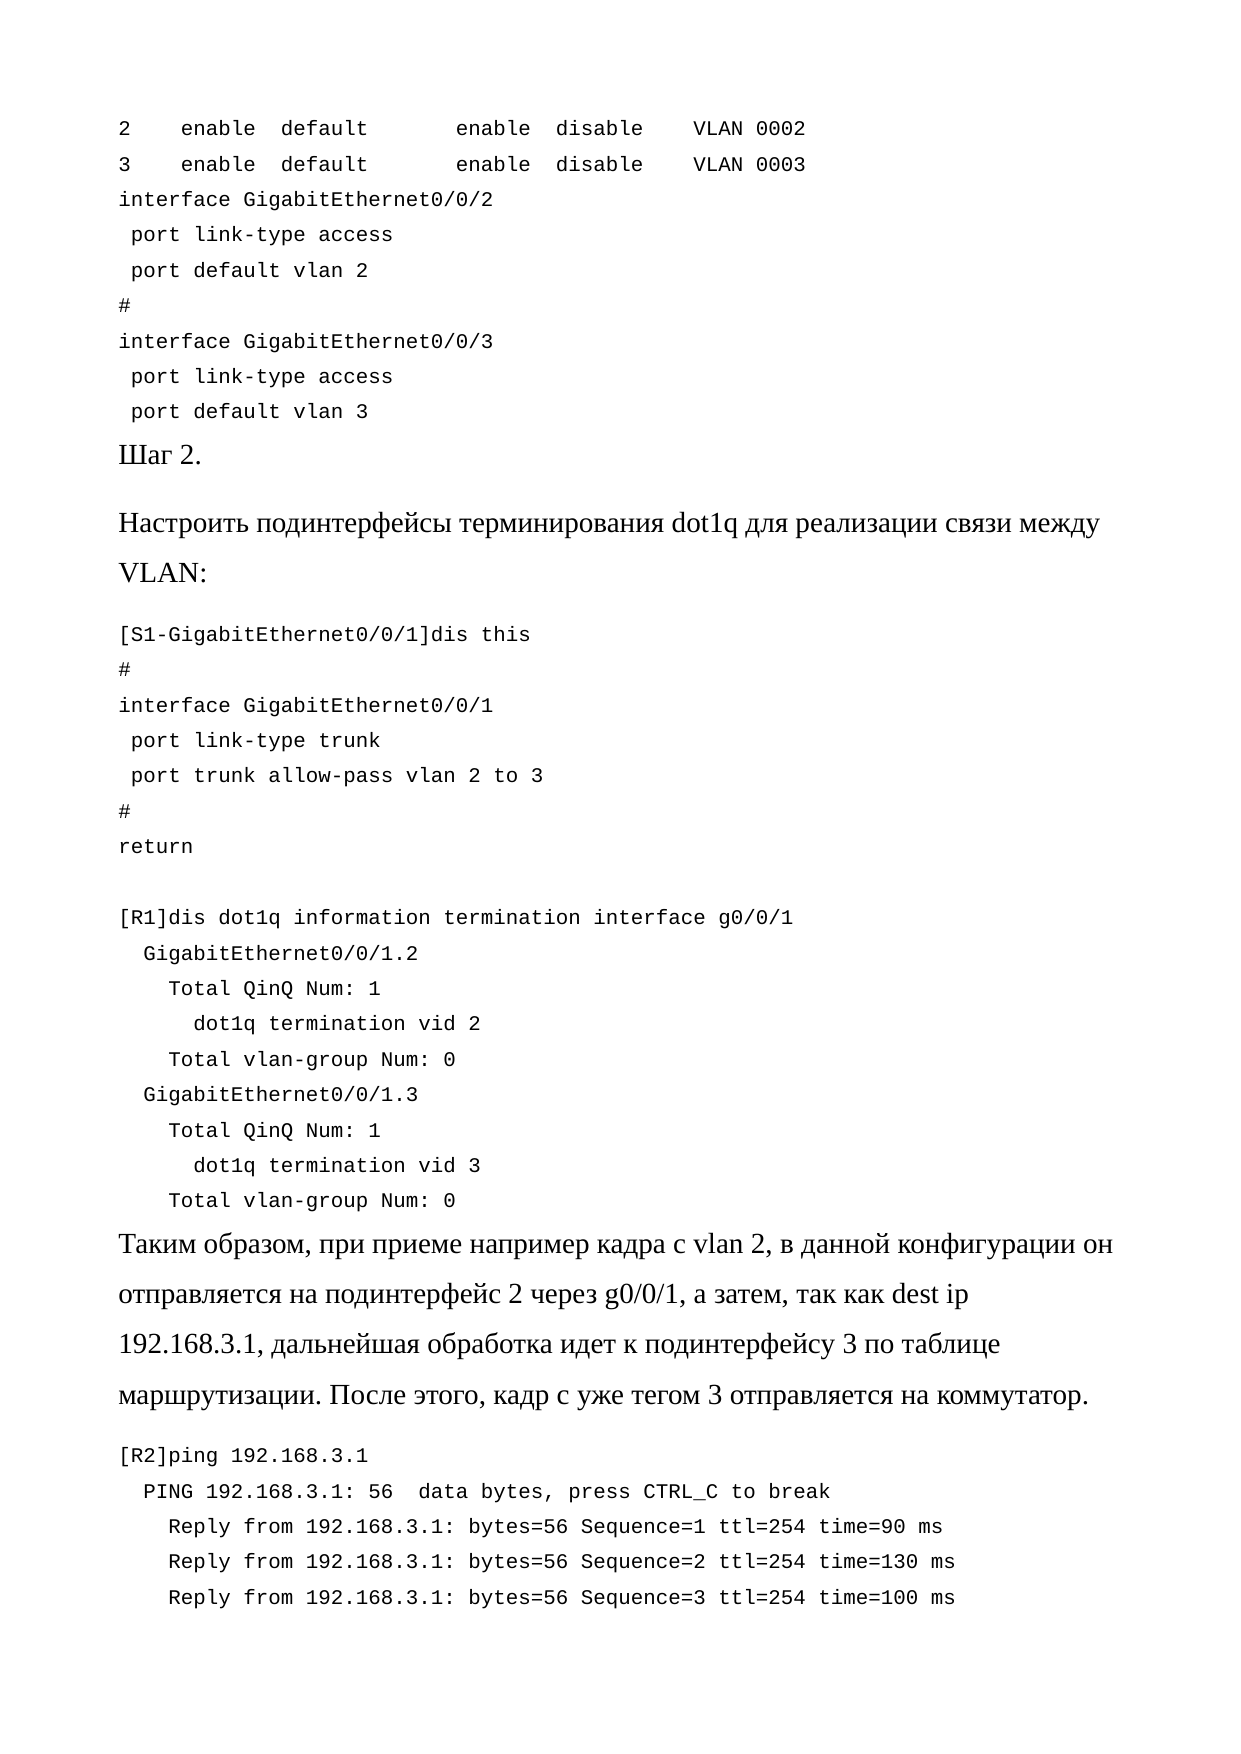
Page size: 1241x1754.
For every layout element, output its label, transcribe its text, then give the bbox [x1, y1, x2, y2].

text port trunk allow-pass vlan 2 to 3 [118, 766, 1122, 789]
text dot1q termination vid 3 [118, 1155, 1122, 1179]
text # [118, 659, 1122, 683]
text port default vlan 2 [118, 260, 1122, 283]
text [R2]ping 192.168.3.1 [118, 1445, 1122, 1469]
text port link-type access [118, 224, 1122, 248]
text Шаг 2. [118, 437, 1122, 470]
text return [118, 836, 1122, 860]
text Reply from 192.168.3.1: bytes=56 Sequence=2 ttl=254 time=130 ms [118, 1551, 1122, 1575]
text interface GigabitEthernet0/0/2 [118, 189, 1122, 213]
text interface GigabitEthernet0/0/3 [118, 331, 1122, 354]
text Total QinQ Num: 1 [118, 1120, 1122, 1143]
text [S1-GigabitEthernet0/0/1]dis this [118, 624, 1122, 647]
text # [118, 801, 1122, 824]
text [R1]dis dot1q information termination interface g0/0/1 [118, 907, 1122, 931]
text Настроить подинтерфейсы терминирования dot1q для реализации связи между VLAN: [118, 505, 1122, 589]
text Total vlan-group Num: 0 [118, 1049, 1122, 1072]
text Total QinQ Num: 1 [118, 978, 1122, 1002]
text GigabitEthernet0/0/1.2 [118, 943, 1122, 966]
text port link-type trunk [118, 730, 1122, 754]
text Таким образом, при приеме например кадра с vlan 2, в данной конфигурации он отправляется на подинтерфейс 2 через g0/0/1, а затем, так как dest ip 192.168.3.1, дальнейшая обработка идет к подинтерфейсу 3 по таблице маршрутизации. После этого, кадр с уже тегом 3 отправляется на коммутатор. [118, 1226, 1122, 1410]
text Total vlan-group Num: 0 [118, 1191, 1122, 1214]
text GigabitEthernet0/0/1.3 [118, 1084, 1122, 1108]
text port default vlan 3 [118, 401, 1122, 425]
text Reply from 192.168.3.1: bytes=56 Sequence=1 ttl=254 time=90 ms [118, 1516, 1122, 1540]
text Reply from 192.168.3.1: bytes=56 Sequence=3 ttl=254 time=100 ms [118, 1587, 1122, 1611]
text port link-type access [118, 366, 1122, 390]
text 2 enable default enable disable VLAN 0002 [118, 118, 1122, 142]
text 3 enable default enable disable VLAN 0003 [118, 153, 1122, 177]
text dot1q termination vid 2 [118, 1013, 1122, 1037]
text interface GigabitEthernet0/0/1 [118, 695, 1122, 718]
text # [118, 295, 1122, 319]
text PING 192.168.3.1: 56 data bytes, press CTRL_C to break [118, 1481, 1122, 1504]
